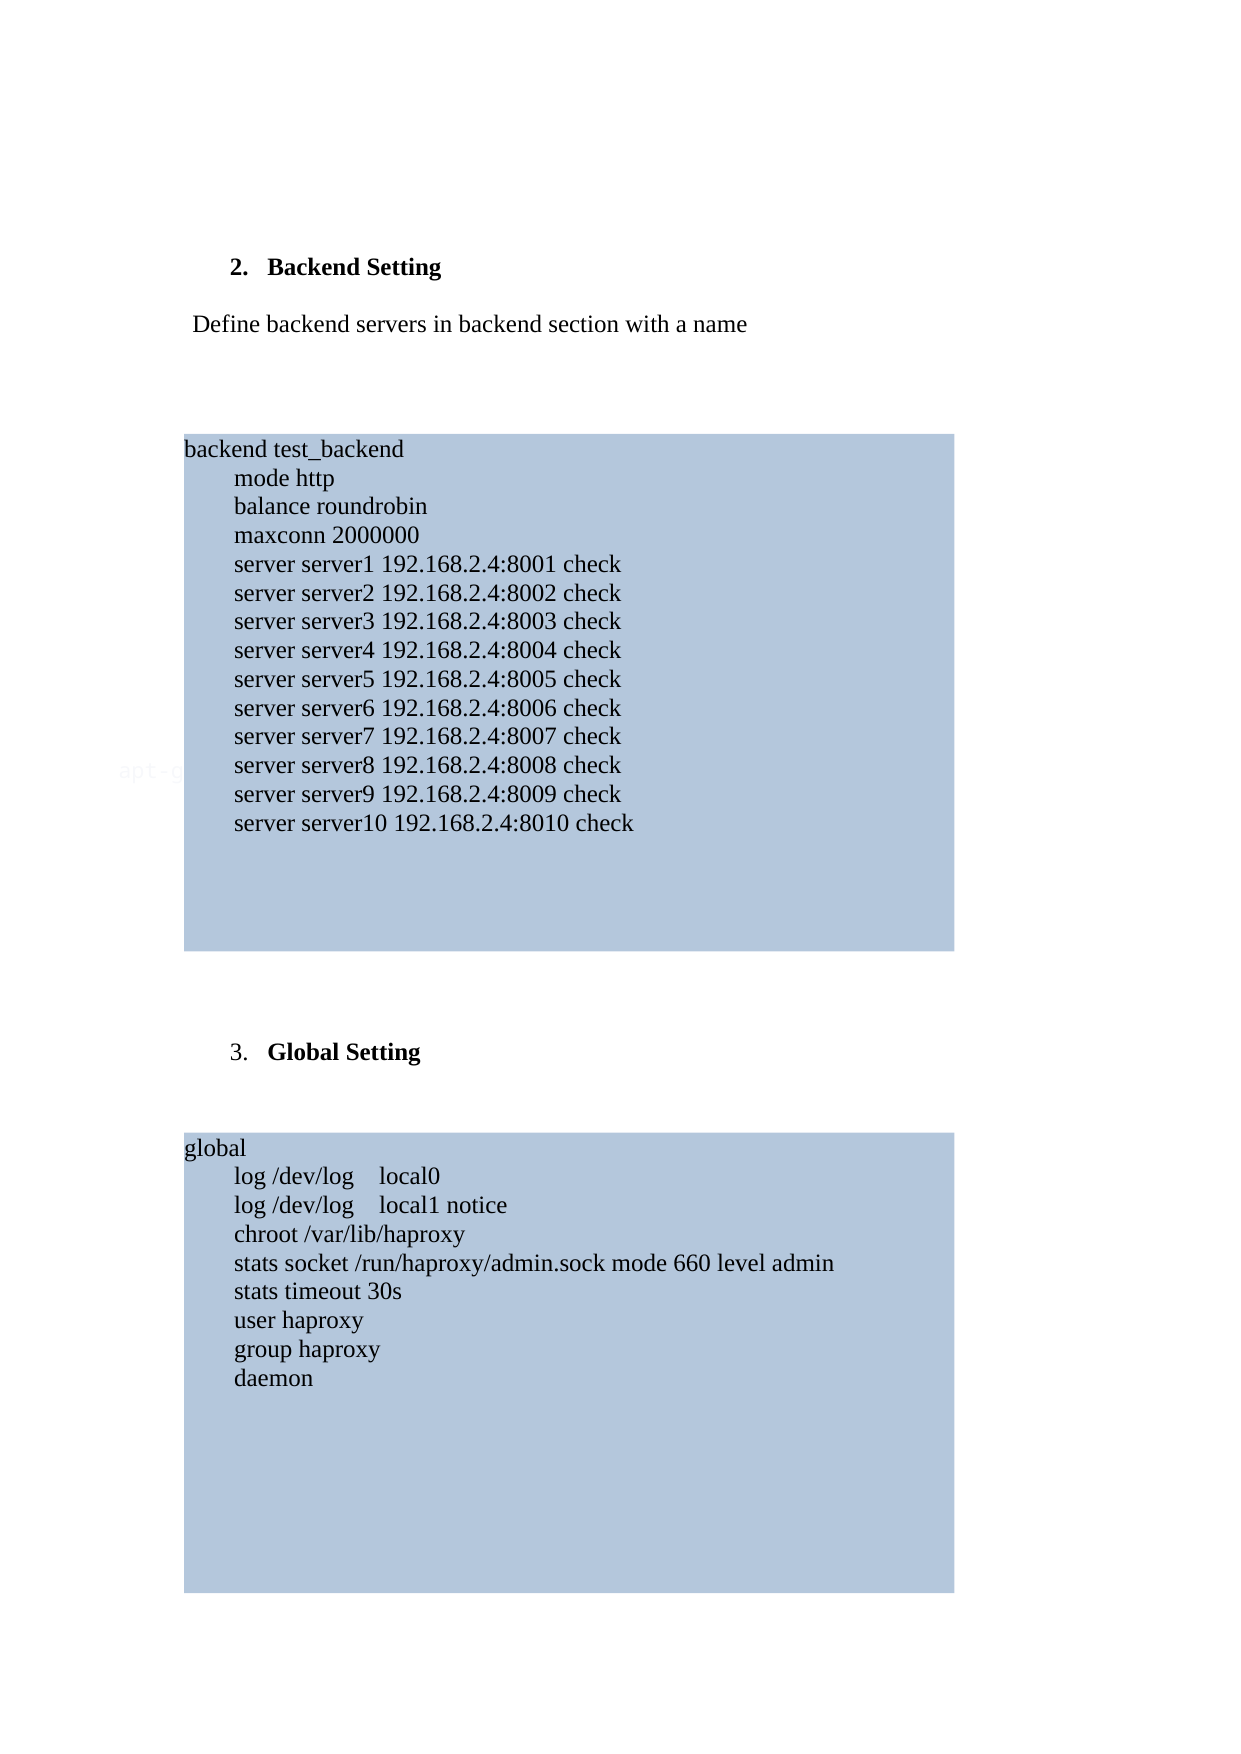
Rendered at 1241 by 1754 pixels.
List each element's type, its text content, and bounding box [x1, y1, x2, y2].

text Define backend servers in backend section with a name [118, 309, 1122, 338]
text apt-get install haproxy [955, 755, 1122, 785]
text apt-get install haproxy [118, 755, 184, 785]
list Global Setting [229, 1037, 1122, 1066]
list Backend Setting [229, 252, 1122, 281]
